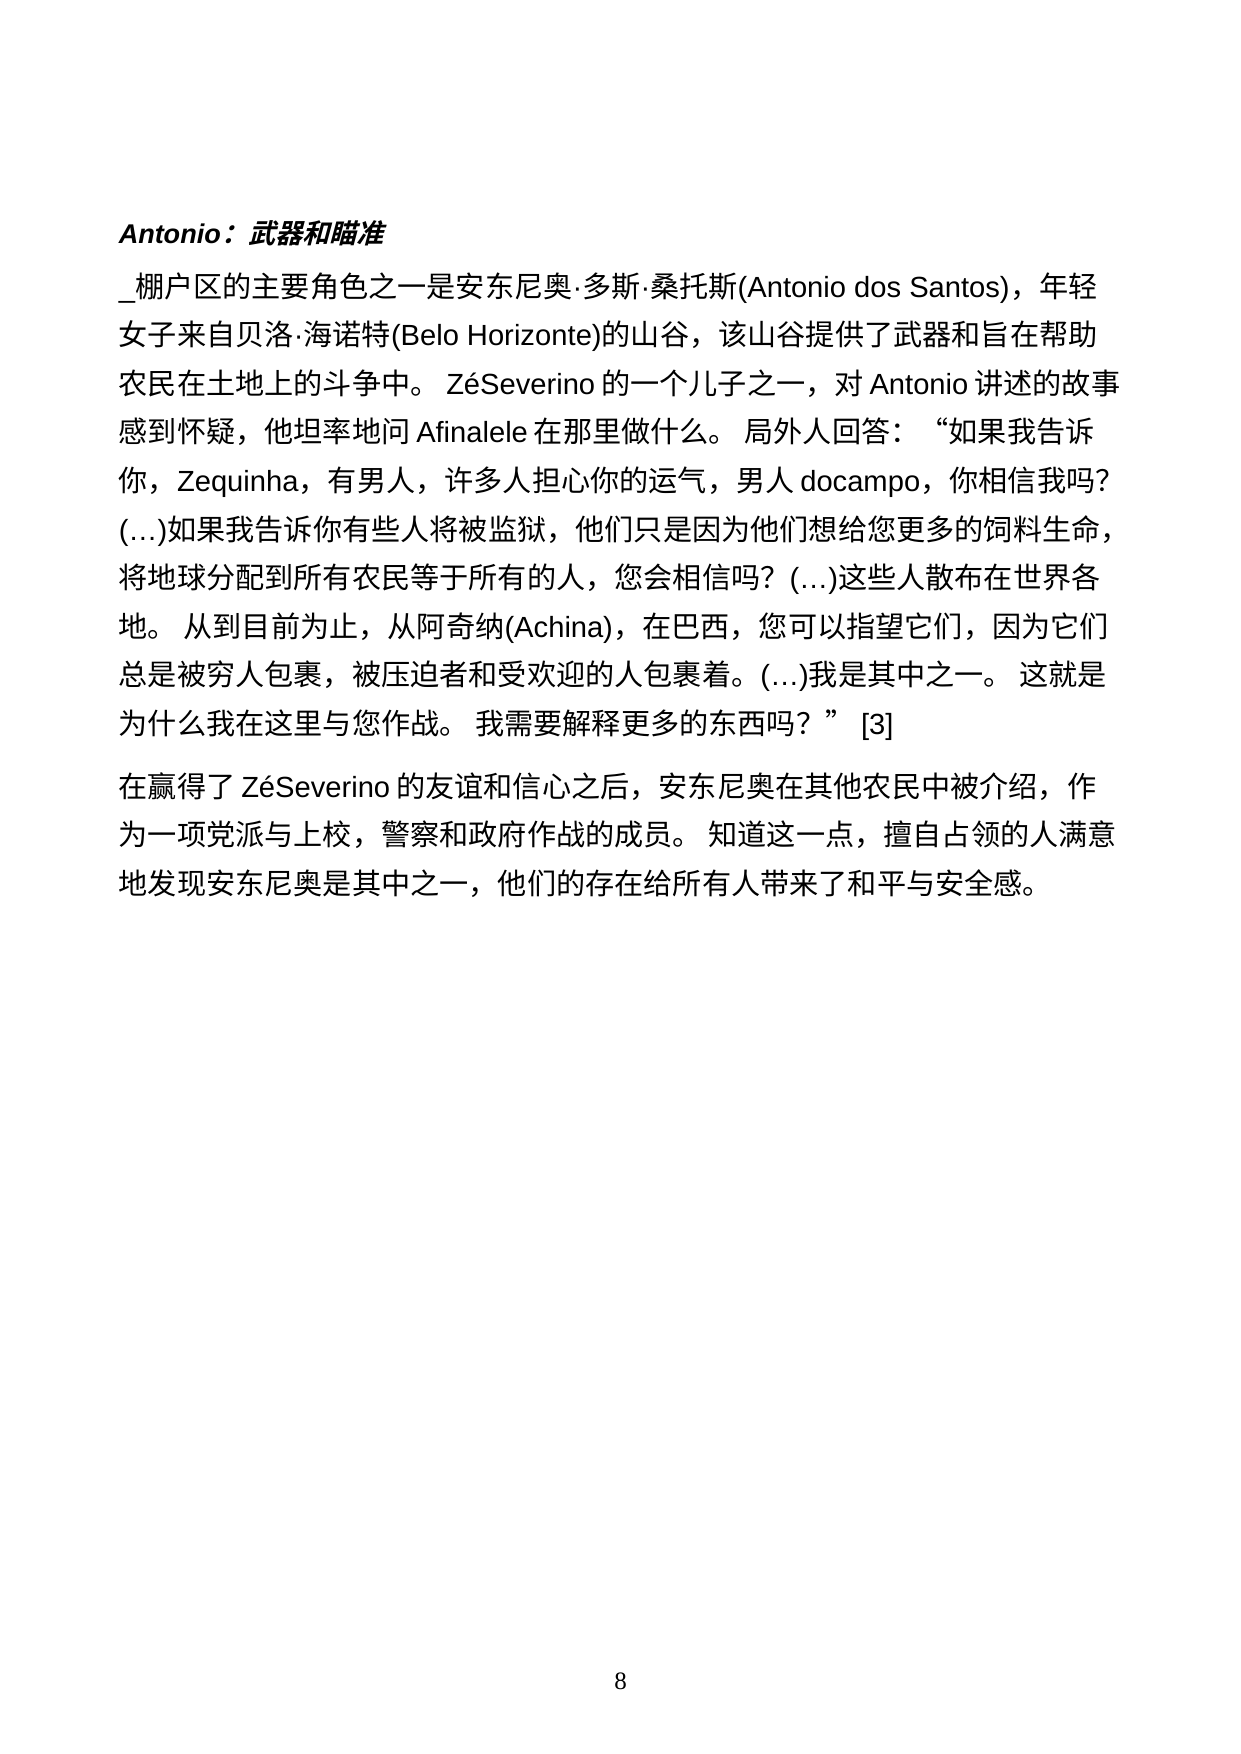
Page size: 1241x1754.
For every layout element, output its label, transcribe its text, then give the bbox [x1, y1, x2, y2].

text _棚户区的主要角色之一是安东尼奥·多斯·桑托斯(Antonio dos Santos)，年轻女子来自贝洛·海诺特(Belo Horizo​​nte)的山谷，该山谷提供了武器和旨在帮助农民在土地上的斗争中。 ZéSeverino的一个儿子之一，对Antonio讲述的故事感到怀疑，他坦率地问Afinalele在那里做什么。 局外人回答：“如果我告诉你，Zequinha，有男人，许多人担心你的运气，男人docampo，你相信我吗？(…)如果我告诉你有些人将被监狱，他们只是因为他们想给您更多的饲料生命，将地球分配到所有农民等于所有的人，您会相信吗？(…)这些人散布在世界各地。 从到目前为止，从阿奇纳(Achina)，在巴西，您可以指望它们，因为它们总是被穷人包裹，被压迫者和受欢迎的人包裹着。(…)我是其中之一。 这就是为什么我在这里与您作战。 我需要解释更多的东西吗？” [3] [118, 263, 1122, 743]
subtitle Antonio：武器和瞄准 [118, 212, 1122, 251]
text 在赢得了ZéSeverino的友谊和信心之后，安东尼奥在其他农民中被介绍，作为一项党派与上校，警察和政府作战的成员。 知道这一点，擅自占领的人满意地发现安东尼奥是其中之一，他们的存在给所有人带来了和平与安全感。 [118, 763, 1122, 903]
